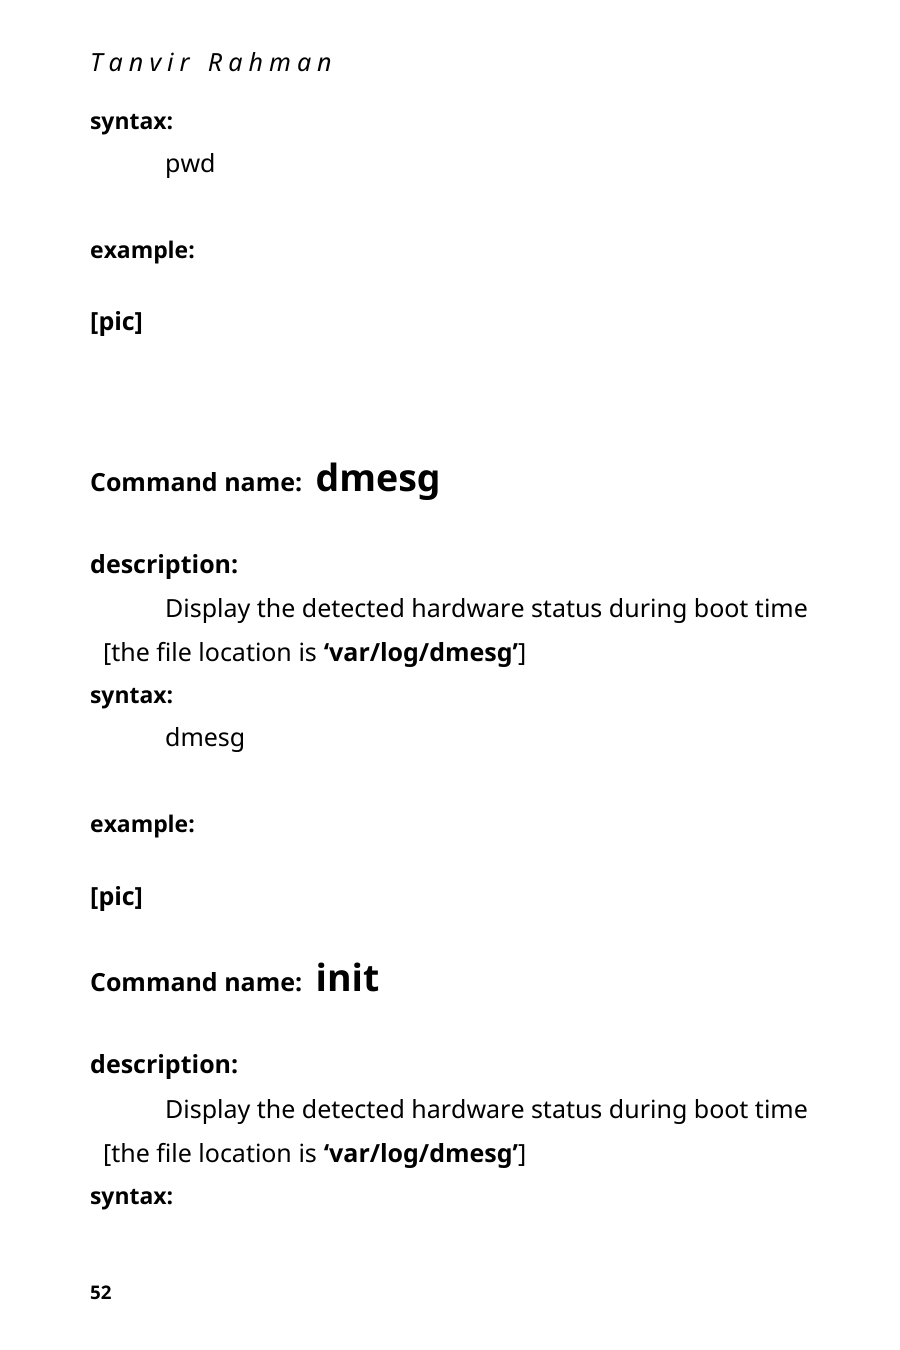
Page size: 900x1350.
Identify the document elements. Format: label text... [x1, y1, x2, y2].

text [the file location is ‘var/log/dmesg’] [90, 635, 810, 669]
text example: [90, 808, 810, 839]
text pwd [90, 146, 810, 180]
text dmesg [90, 720, 810, 754]
text [the file location is ‘var/log/dmesg’] [90, 1136, 810, 1170]
text Display the detected hardware status during boot time [90, 591, 810, 625]
text description: [90, 1047, 810, 1081]
text syntax: [90, 105, 810, 136]
text description: [90, 546, 810, 580]
text [pic] [90, 304, 810, 338]
text syntax: [90, 1180, 810, 1211]
text Command name: init [90, 952, 810, 1003]
text Command name: dmesg [90, 451, 810, 502]
text syntax: [90, 679, 810, 710]
text example: [90, 234, 810, 265]
text Display the detected hardware status during boot time [90, 1091, 810, 1125]
text [pic] [90, 878, 810, 912]
